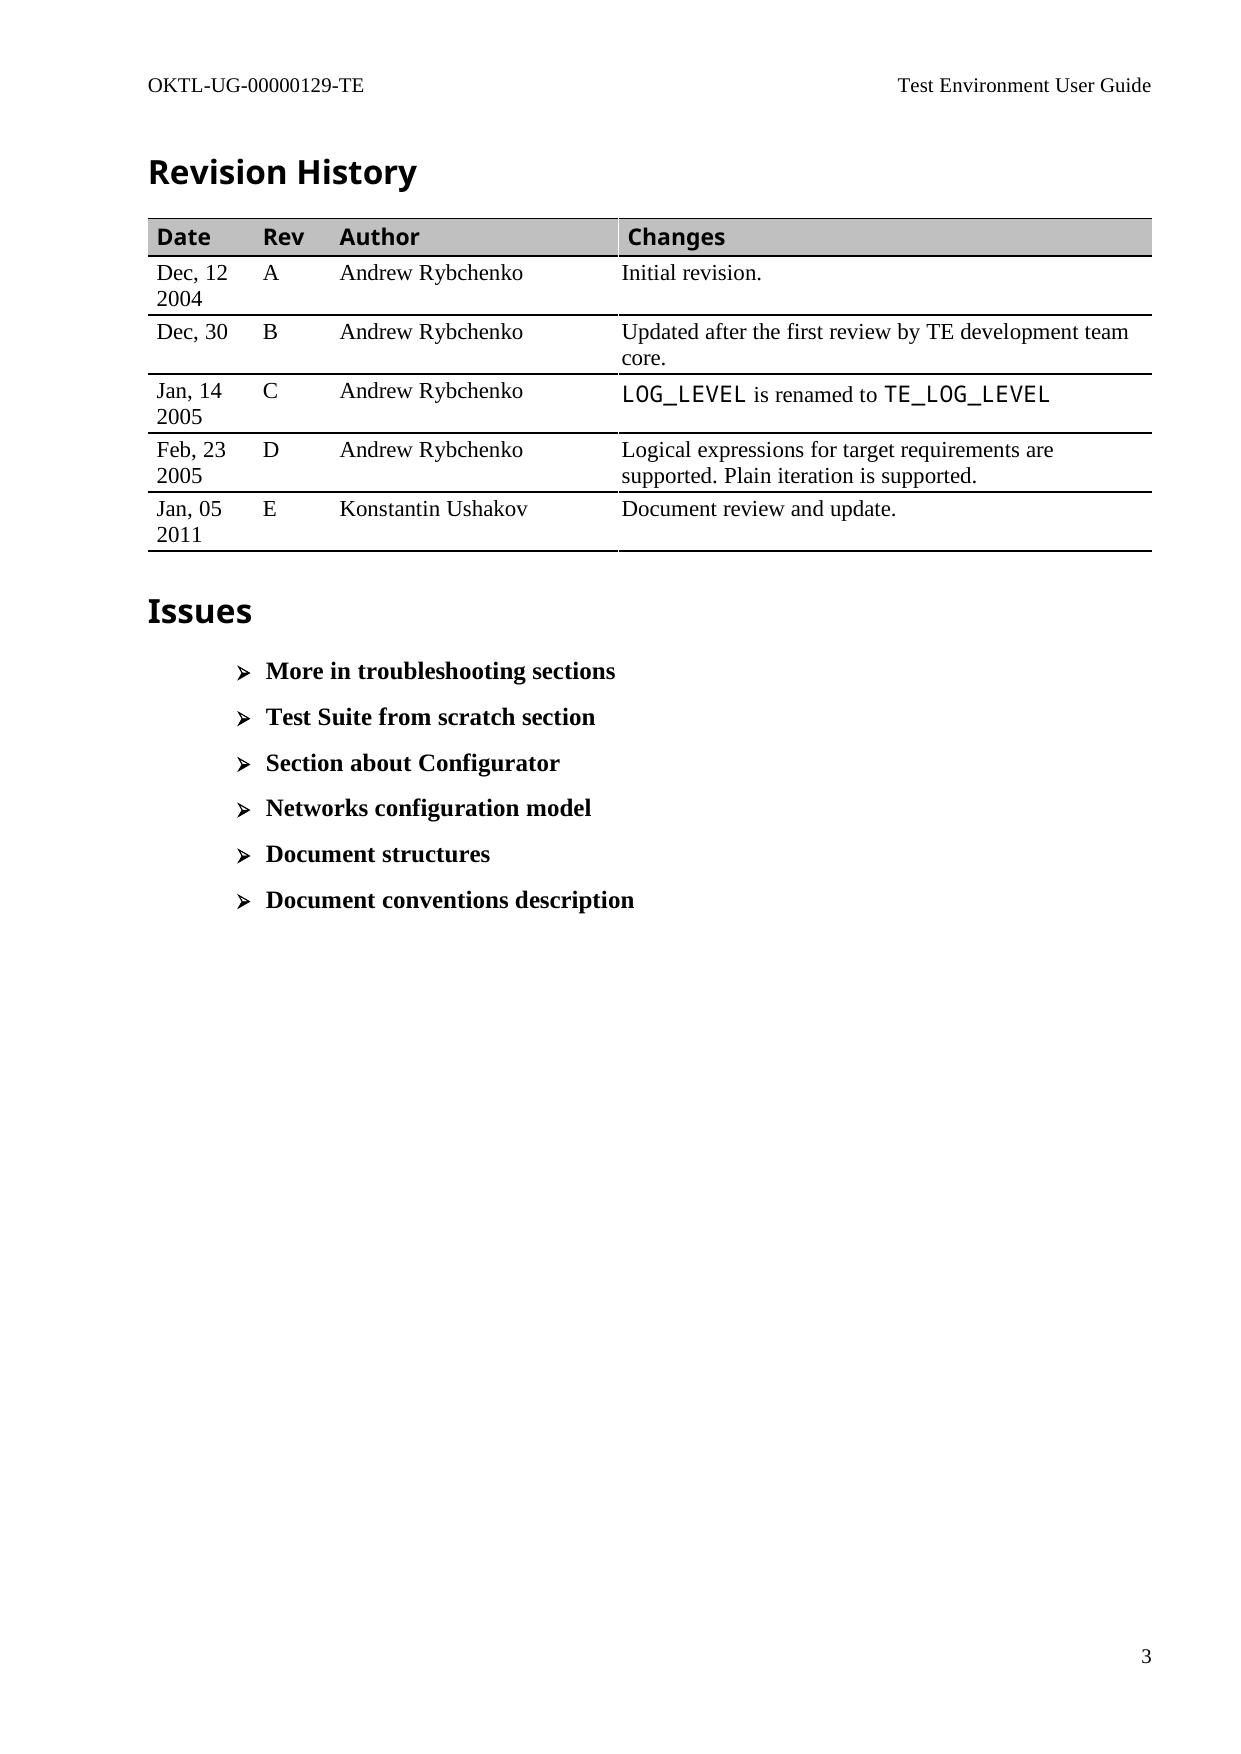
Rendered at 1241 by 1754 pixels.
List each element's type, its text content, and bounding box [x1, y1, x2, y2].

table_cell Andrew Rybchenko [330, 316, 618, 373]
table_cell E [254, 493, 330, 550]
list More in troubleshooting sections [236, 657, 1152, 685]
list Document conventions description [236, 886, 1152, 914]
table_cell Feb, 23 2005 [148, 434, 254, 491]
list Document structures [236, 840, 1152, 868]
table_header Author [330, 219, 618, 255]
table_cell Andrew Rybchenko [330, 375, 618, 432]
table_cell C [254, 375, 330, 432]
table_cell Document review and update. [619, 493, 1152, 550]
table_cell LOG_LEVEL is renamed to TE_LOG_LEVEL [619, 375, 1152, 432]
table_cell Jan, 14 2005 [148, 375, 254, 432]
table_header Rev [254, 219, 330, 255]
table_cell Andrew Rybchenko [330, 434, 618, 491]
table_cell D [254, 434, 330, 491]
table_cell B [254, 316, 330, 373]
table_cell Dec, 30 [148, 316, 254, 373]
table_header Date [148, 219, 254, 255]
table_cell Logical expressions for target requirements are supported. Plain iteration is supported. [619, 434, 1152, 491]
list Networks configuration model [236, 794, 1152, 822]
table_cell Dec, 12 2004 [148, 257, 254, 314]
table_cell Jan, 05 2011 [148, 493, 254, 550]
list Section about Configurator [236, 749, 1152, 777]
list Test Suite from scratch section [236, 703, 1152, 731]
table_cell Andrew Rybchenko [330, 257, 618, 314]
subtitle Issues [148, 587, 1152, 633]
table_cell A [254, 257, 330, 314]
table_cell Konstantin Ushakov [330, 493, 618, 550]
table_cell Updated after the first review by TE development team core. [619, 316, 1152, 373]
table_header Changes [619, 219, 1152, 255]
subtitle Revision History [148, 148, 1152, 194]
table_cell Initial revision. [619, 257, 1152, 314]
